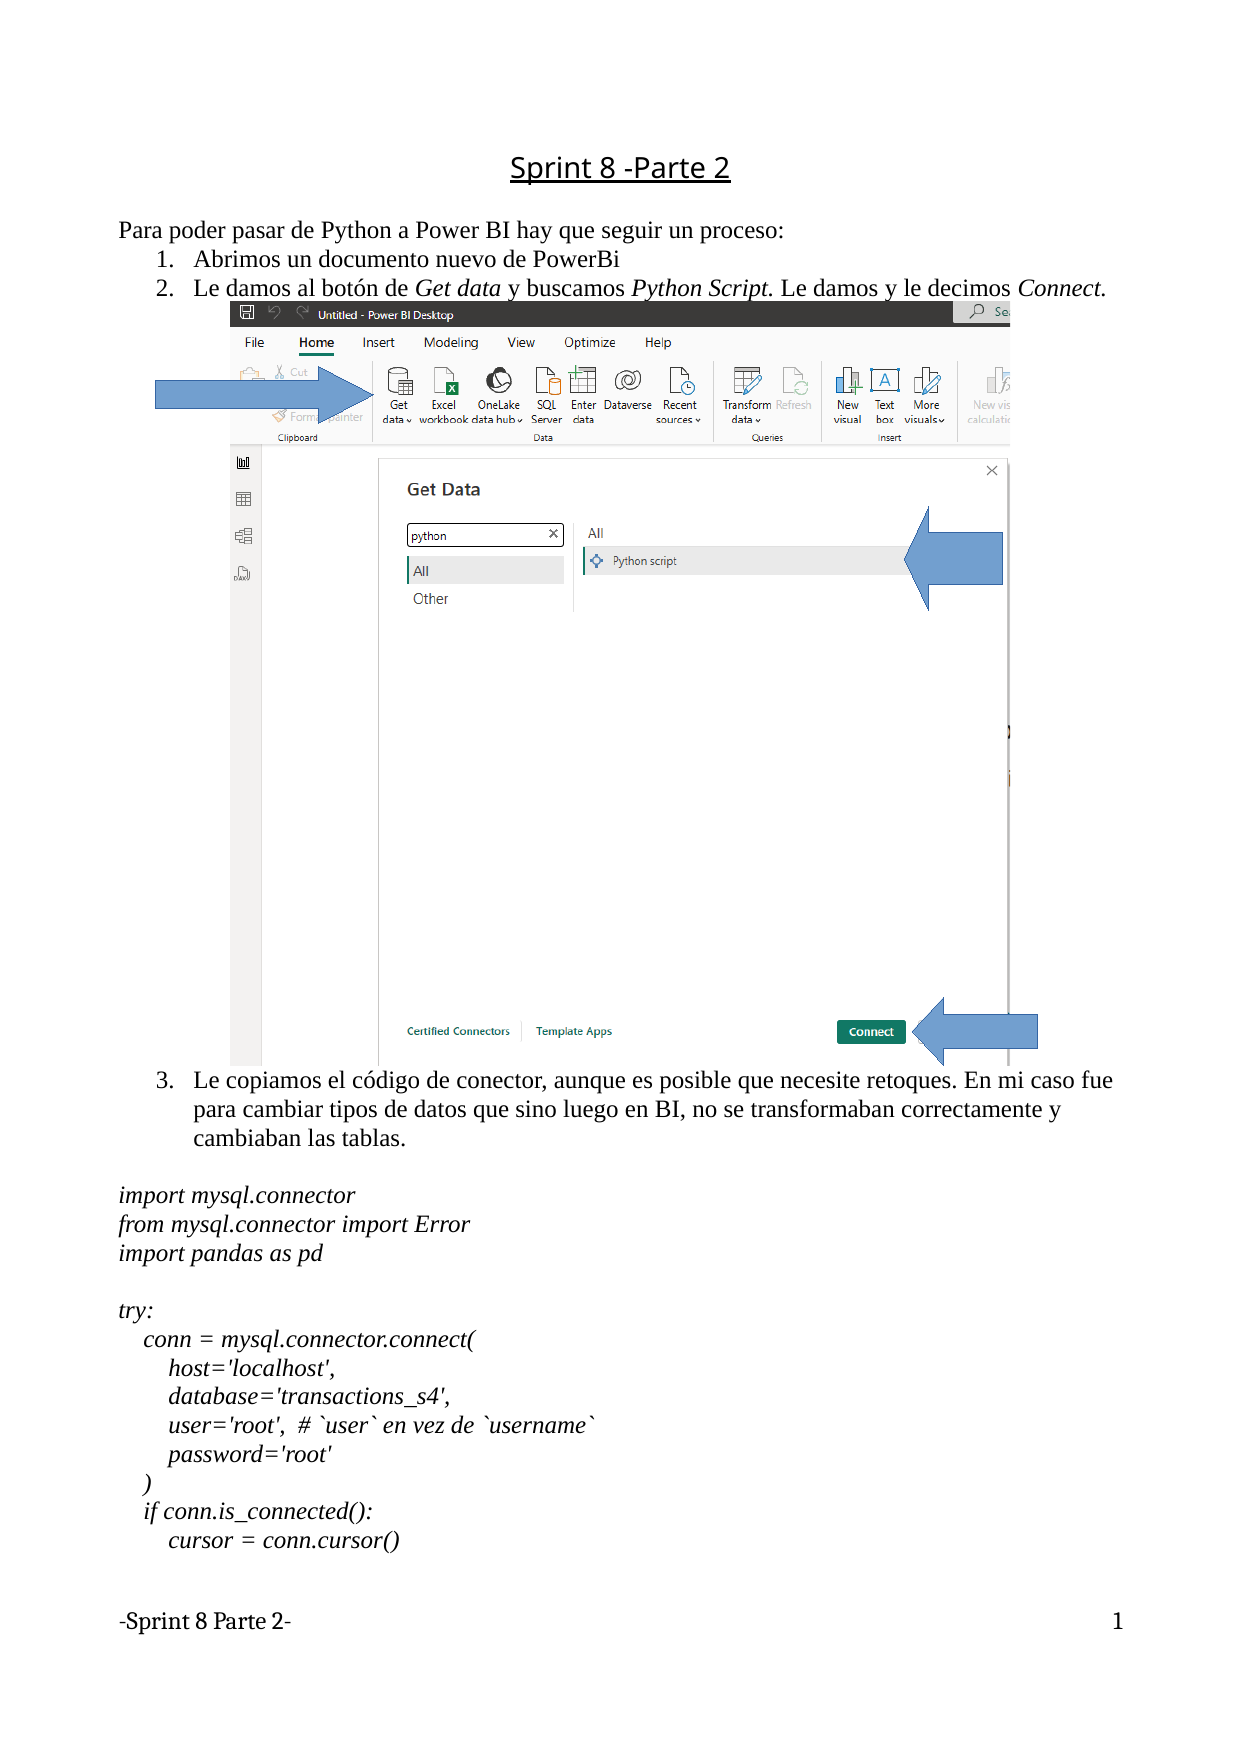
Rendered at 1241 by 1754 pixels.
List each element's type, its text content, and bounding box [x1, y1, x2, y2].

text from mysql.connector import Error [118, 1209, 1122, 1238]
text try: [118, 1295, 1122, 1324]
list Le copiamos el código de conector, aunque es posible que necesite retoques. En mi caso fue para cambiar tipos de datos que sino luego en BI, no se transformaban correctamente y cambiaban las tablas. [156, 302, 1122, 1151]
text password='root' [118, 1439, 1122, 1468]
text import pandas as pd [118, 1238, 1122, 1266]
text if conn.is_connected(): [118, 1496, 1122, 1525]
text Para poder pasar de Python a Power BI hay que seguir un proceso: [118, 215, 1122, 244]
text Sprint 8 -Parte 2 [118, 147, 1122, 187]
text cursor = conn.cursor() [118, 1525, 1122, 1554]
text import mysql.connector [118, 1180, 1122, 1209]
list Le damos al botón de Get data y buscamos Python Script. Le damos y le decimos Connect. [156, 273, 1122, 302]
text user='root', # `user` en vez de `username` [118, 1410, 1122, 1439]
text database='transactions_s4', [118, 1381, 1122, 1410]
text host='localhost', [118, 1353, 1122, 1381]
text conn = mysql.connector.connect( [118, 1324, 1122, 1353]
text ) [118, 1468, 1122, 1496]
list Abrimos un documento nuevo de PowerBi [156, 244, 1122, 273]
picture [944, 1049, 1011, 1066]
picture [230, 301, 1011, 1066]
